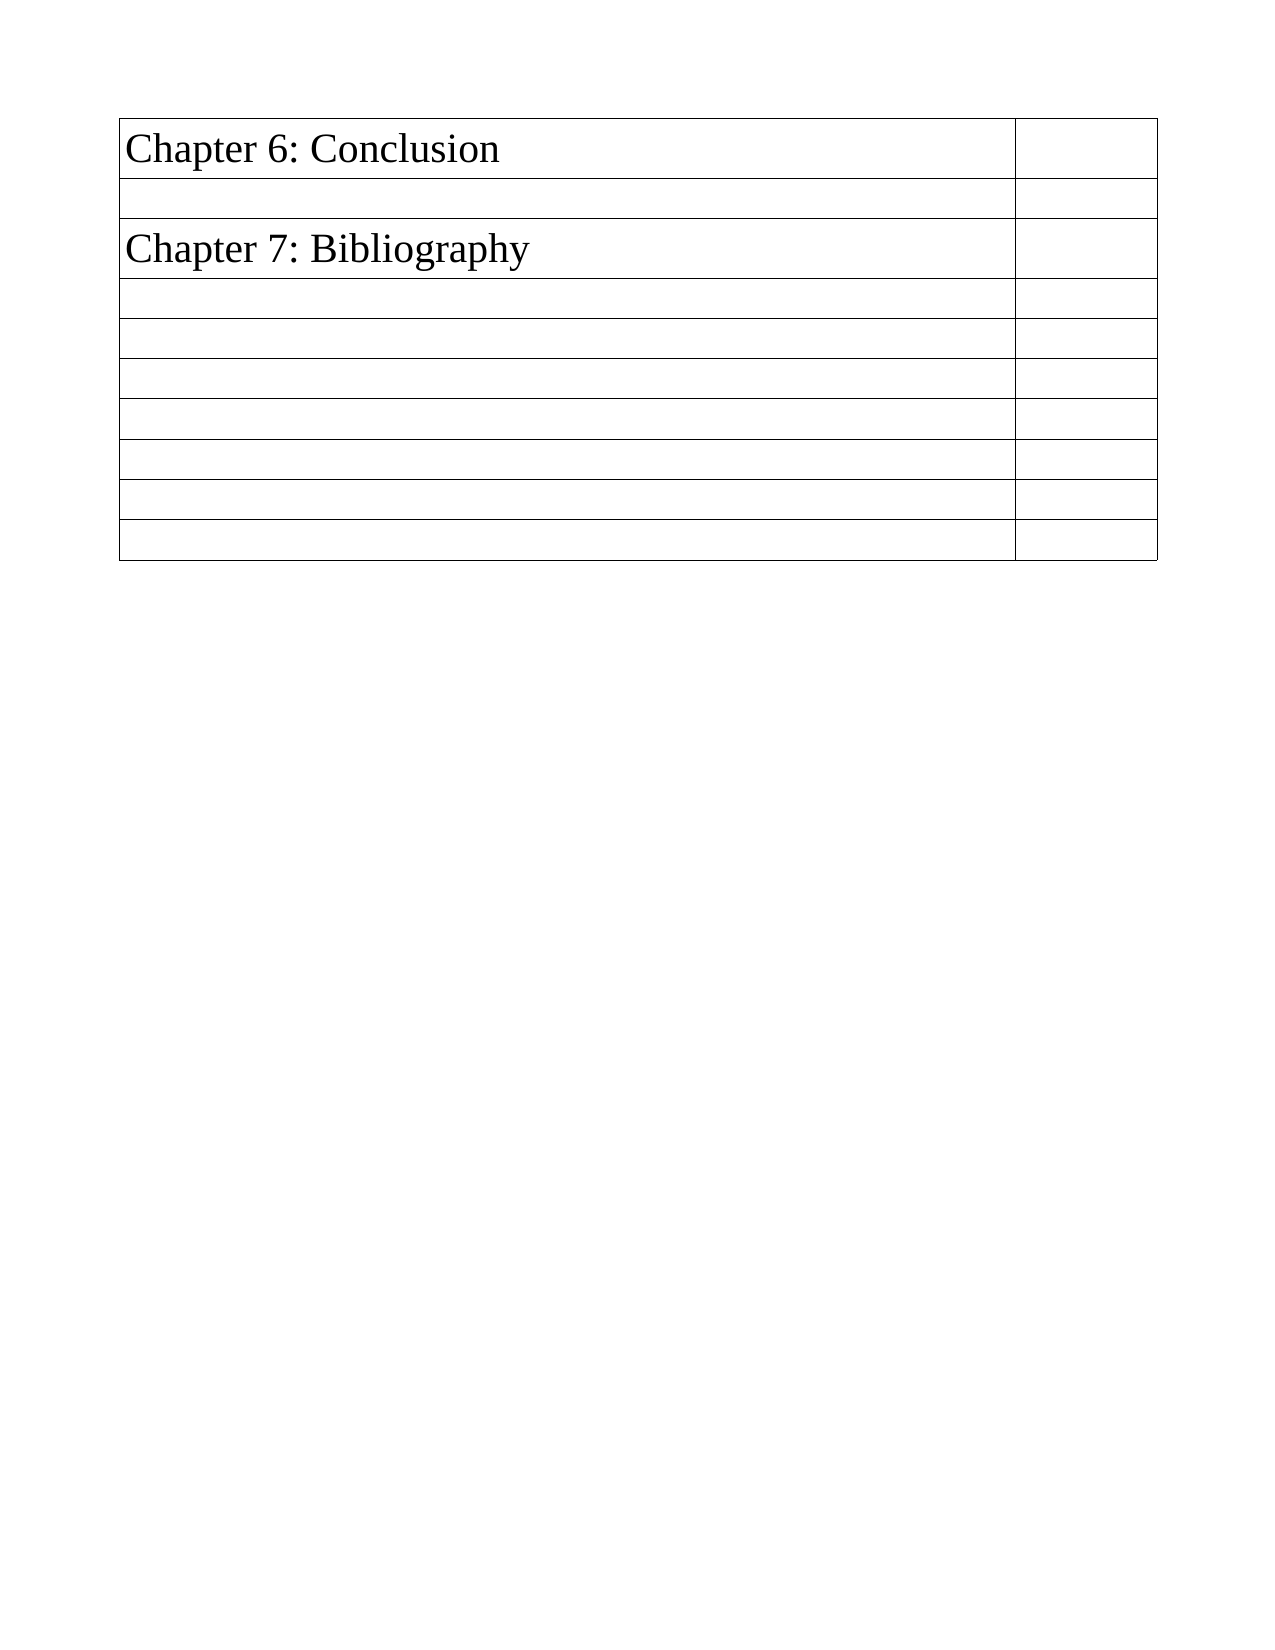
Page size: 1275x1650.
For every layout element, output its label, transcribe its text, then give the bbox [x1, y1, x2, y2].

table_cell [1016, 219, 1157, 277]
table_cell [1016, 399, 1157, 439]
table_cell [120, 440, 1015, 479]
table_cell [120, 179, 1015, 218]
table_cell Chapter 7: Bibliography [120, 219, 1015, 277]
table_cell [1016, 179, 1157, 218]
table_cell [1016, 440, 1157, 479]
table_cell [120, 319, 1015, 358]
table_cell [120, 480, 1015, 519]
table_cell [120, 279, 1015, 318]
table_cell Chapter 6: Conclusion [120, 119, 1015, 178]
table_cell [1016, 520, 1157, 559]
table_cell [1016, 279, 1157, 318]
table_cell [1016, 319, 1157, 358]
table_cell [120, 520, 1015, 559]
table_cell [1016, 480, 1157, 519]
table_cell [1016, 119, 1157, 178]
table_cell [120, 359, 1015, 398]
table_cell [120, 399, 1015, 439]
table_cell [1016, 359, 1157, 398]
